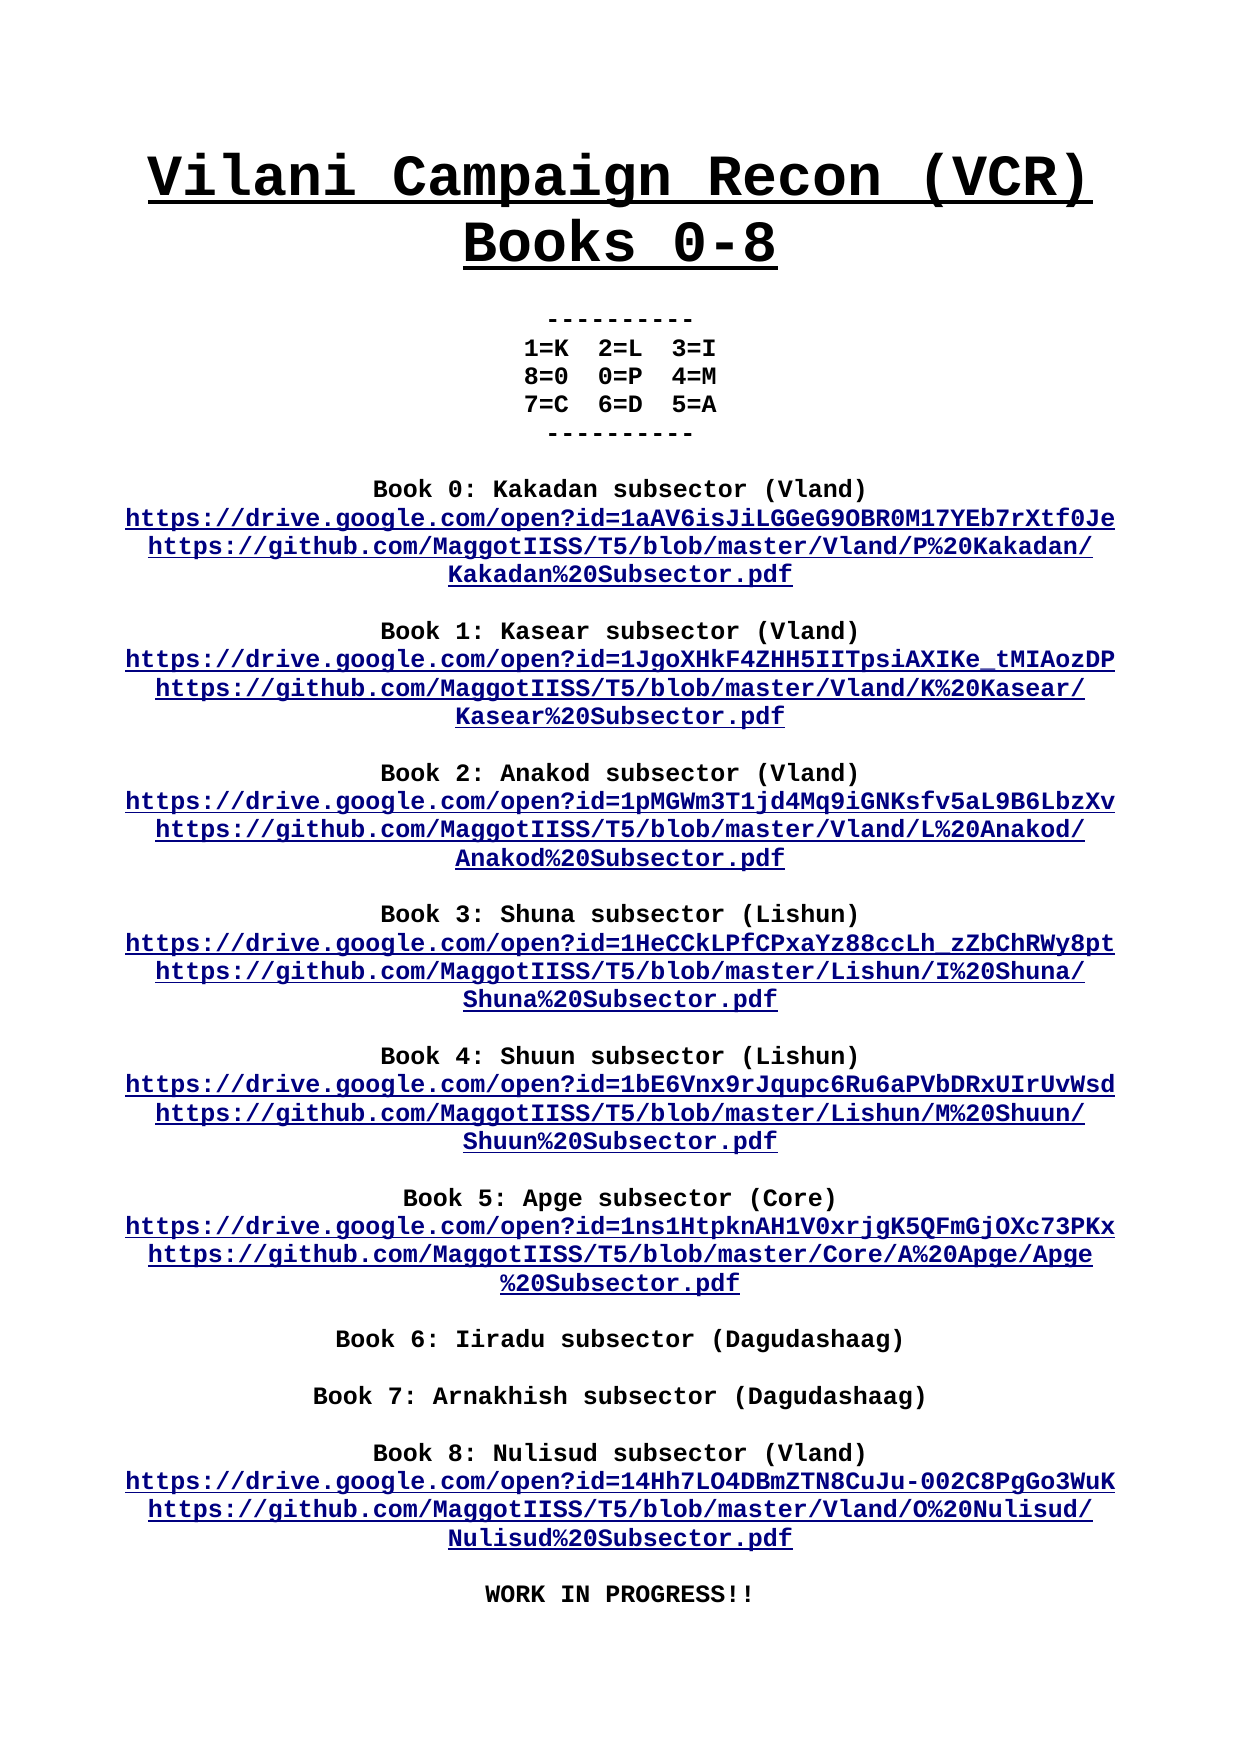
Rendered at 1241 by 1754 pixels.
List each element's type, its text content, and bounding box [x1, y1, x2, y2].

text Book 1: Kasear subsector (Vland) [118, 618, 1122, 647]
text Book 2: Anakod subsector (Vland) [118, 760, 1122, 788]
text https://github.com/MaggotIISS/T5/blob/master/Vland/L%20Anakod/Anakod%20Subsector.pdf [118, 817, 1122, 873]
text 7=C 6=D 5=A [118, 392, 1122, 420]
text https://drive.google.com/open?id=1pMGWm3T1jd4Mq9iGNKsfv5aL9B6LbzXv [118, 788, 1122, 817]
text Book 8: Nulisud subsector (Vland) [118, 1440, 1122, 1468]
text Book 0: Kakadan subsector (Vland) [118, 477, 1122, 505]
text https://github.com/MaggotIISS/T5/blob/master/Lishun/I%20Shuna/Shuna%20Subsector.pdf [118, 958, 1122, 1015]
text WORK IN PROGRESS!! [118, 1582, 1122, 1610]
text 8=0 0=P 4=M [118, 363, 1122, 392]
text https://drive.google.com/open?id=14Hh7LO4DBmZTN8CuJu-002C8PgGo3WuK [118, 1468, 1122, 1497]
text Book 3: Shuna subsector (Lishun) [118, 902, 1122, 930]
text https://drive.google.com/open?id=1bE6Vnx9rJqupc6Ru6aPVbDRxUIrUvWsd [118, 1072, 1122, 1100]
text https://github.com/MaggotIISS/T5/blob/master/Vland/P%20Kakadan/Kakadan%20Subsector.pdf [118, 533, 1122, 590]
text https://drive.google.com/open?id=1aAV6isJiLGGeG9OBR0M17YEb7rXtf0Je [118, 505, 1122, 533]
text Book 5: Apge subsector (Core) [118, 1185, 1122, 1213]
text https://drive.google.com/open?id=1ns1HtpknAH1V0xrjgK5QFmGjOXc73PKx [118, 1213, 1122, 1242]
text https://github.com/MaggotIISS/T5/blob/master/Lishun/M%20Shuun/Shuun%20Subsector.pdf [118, 1100, 1122, 1157]
text https://drive.google.com/open?id=1HeCCkLPfCPxaYz88ccLh_zZbChRWy8pt [118, 930, 1122, 958]
text https://github.com/MaggotIISS/T5/blob/master/Core/A%20Apge/Apge%20Subsector.pdf [118, 1242, 1122, 1298]
text https://github.com/MaggotIISS/T5/blob/master/Vland/O%20Nulisud/Nulisud%20Subsector.pdf [118, 1497, 1122, 1553]
text Book 7: Arnakhish subsector (Dagudashaag) [118, 1383, 1122, 1412]
text https://github.com/MaggotIISS/T5/blob/master/Vland/K%20Kasear/Kasear%20Subsector.pdf [118, 675, 1122, 732]
text 1=K 2=L 3=I [118, 335, 1122, 363]
text https://drive.google.com/open?id=1JgoXHkF4ZHH5IITpsiAXIKe_tMIAozDP [118, 647, 1122, 675]
text Book 6: Iiradu subsector (Dagudashaag) [118, 1327, 1122, 1355]
text ---------- [118, 420, 1122, 448]
text Vilani Campaign Recon (VCR) Books 0-8 [118, 146, 1122, 278]
text ---------- [118, 307, 1122, 335]
text Book 4: Shuun subsector (Lishun) [118, 1043, 1122, 1072]
